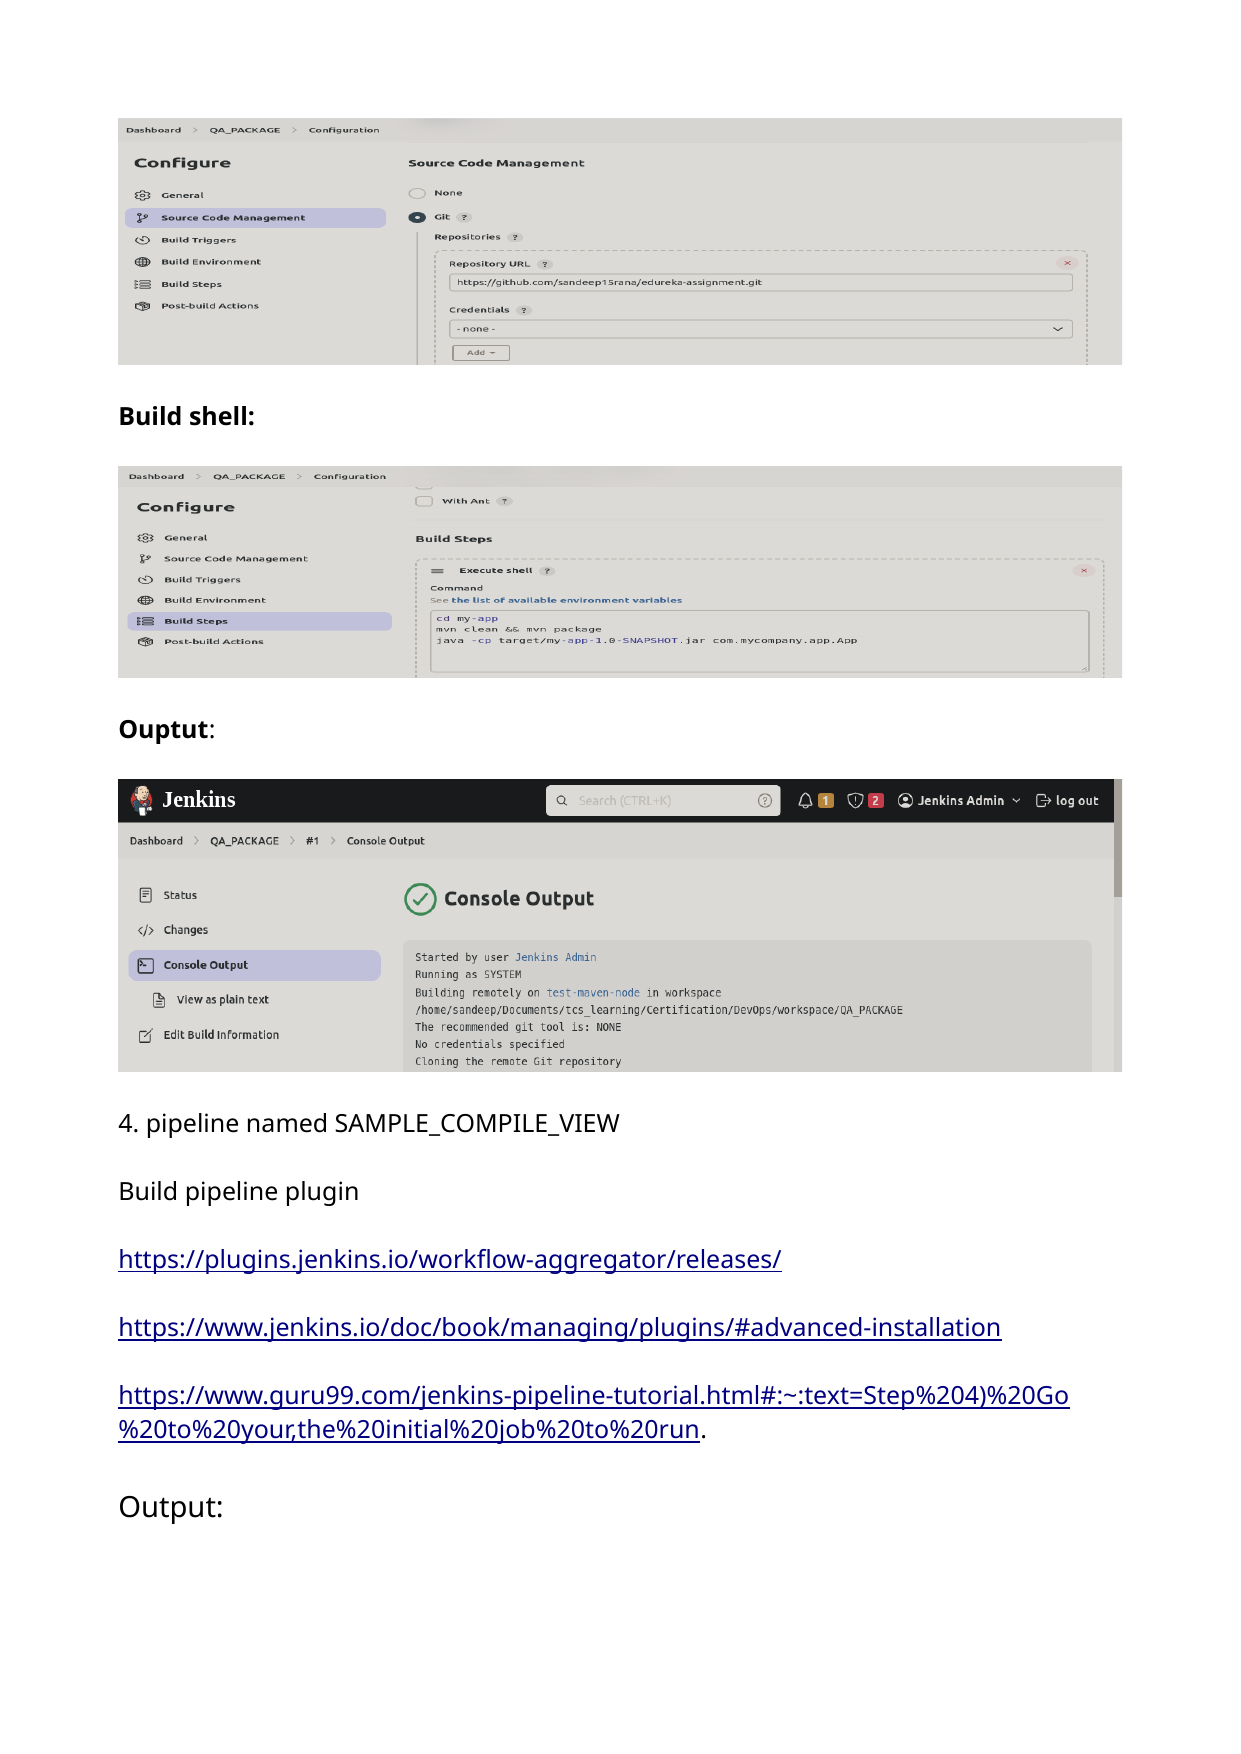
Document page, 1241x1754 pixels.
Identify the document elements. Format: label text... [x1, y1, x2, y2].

text https://www.jenkins.io/doc/book/managing/plugins/#advanced-installation [118, 1310, 1122, 1344]
text Ouptut: [118, 712, 1122, 746]
text https://www.guru99.com/jenkins-pipeline-tutorial.html#:~:text=Step%204)%20Go%20to%20your,the%20initial%20job%20to%20run. [118, 1378, 1122, 1446]
text Build pipeline plugin [118, 1174, 1122, 1208]
picture [118, 466, 1123, 678]
picture [118, 779, 1123, 1072]
text 4. pipeline named SAMPLE_COMPILE_VIEW [118, 1106, 1122, 1139]
text Build shell: [118, 398, 1122, 433]
picture [118, 118, 1123, 365]
text Output: [118, 1486, 1122, 1526]
text https://plugins.jenkins.io/workflow-aggregator/releases/ [118, 1242, 1122, 1276]
